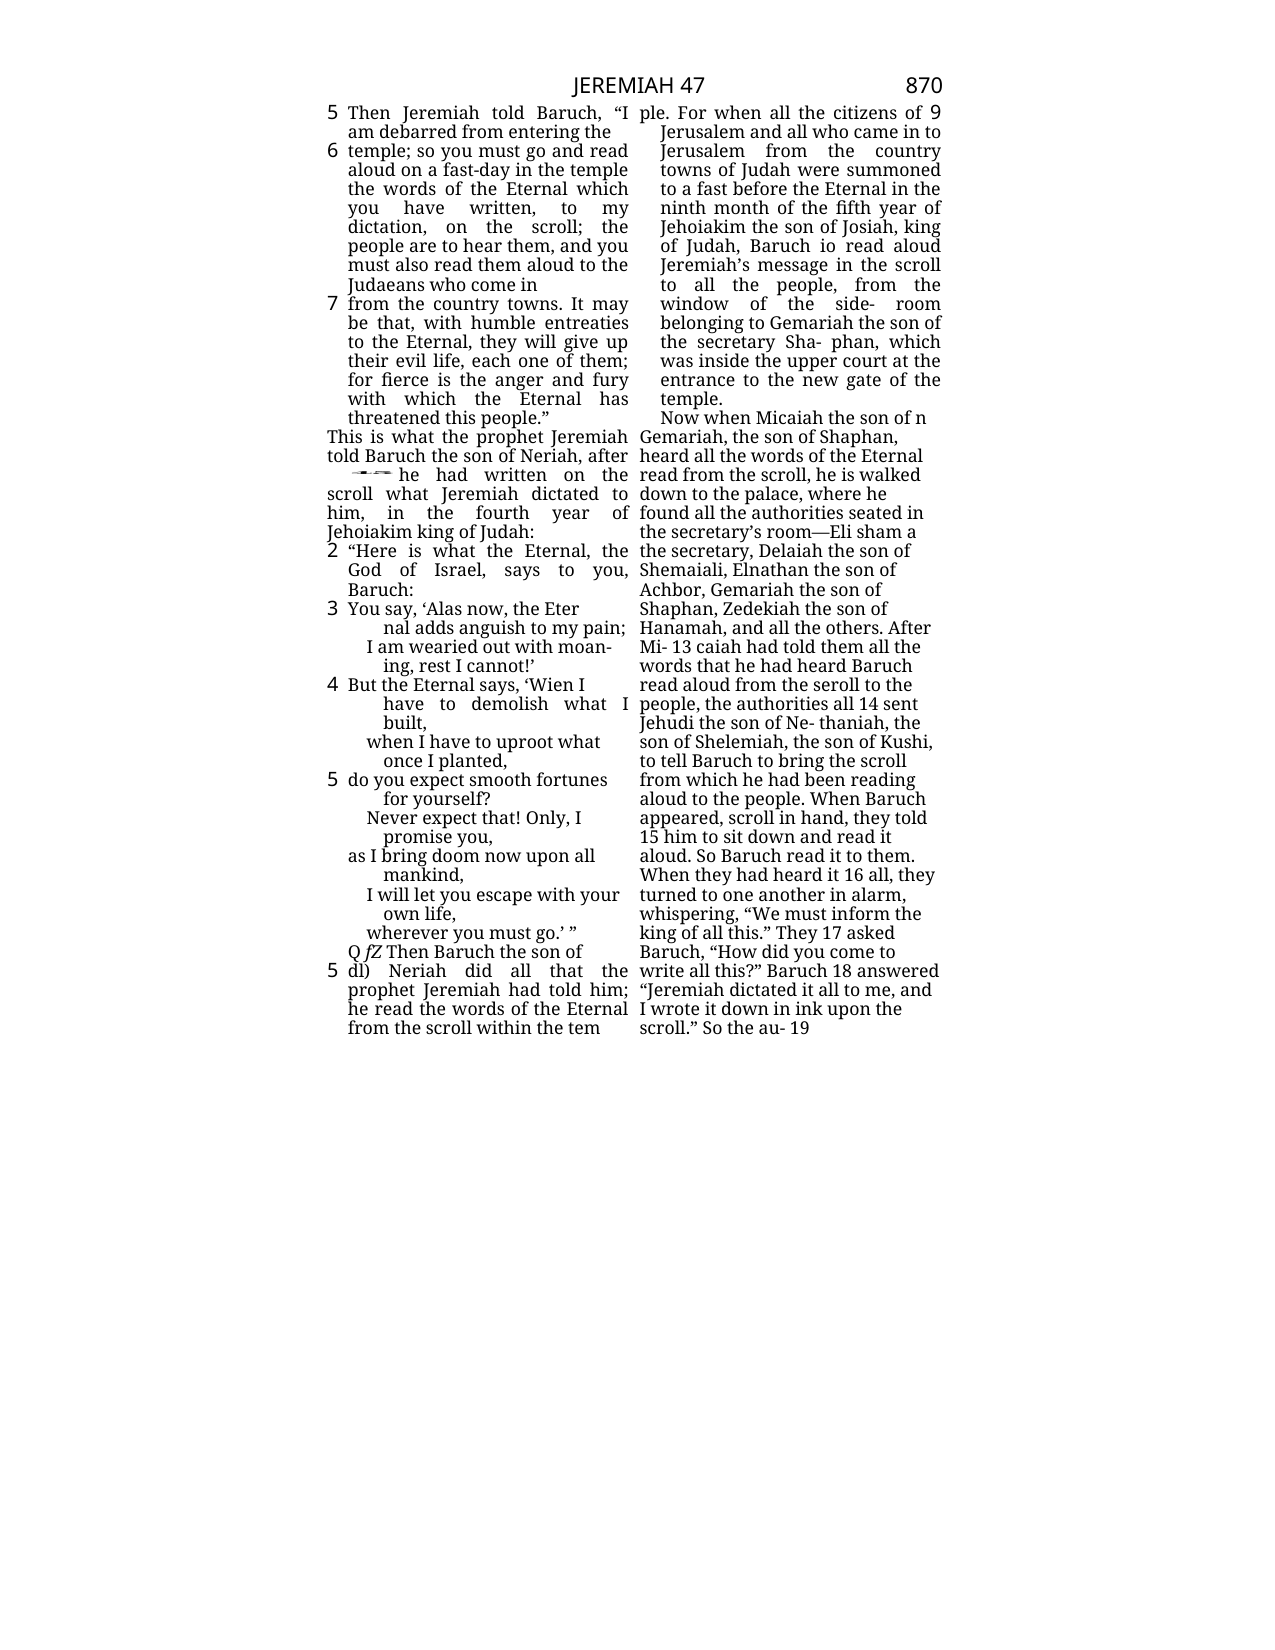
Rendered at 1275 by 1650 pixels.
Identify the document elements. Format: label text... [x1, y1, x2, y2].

text ple. For when all the citizens of 9 Jerusalem and all who came in to Jerusalem from the country towns of Judah were summoned to a fast before the Eternal in the ninth month of the fifth year of Jehoiakim the son of Josiah, king of Judah, Baruch io read aloud Jeremiah’s message in the scroll to all the people, from the window of the side- room belonging to Gemariah the son of the secretary Sha- phan, which was inside the upper court at the entrance to the new gate of the temple. [639, 104, 941, 409]
text I will let you escape with your own life, [366, 886, 629, 924]
text I am wearied out with moan­ing, rest I cannot!’ [366, 638, 629, 676]
text Q fZ Then Baruch the son of [348, 943, 629, 962]
list temple; so you must go and read aloud on a fast-day in the temple the words of the Eternal which you have written, to my dictation, on the scroll; the people are to hear them, and you must also read them aloud to the Judaeans who come in [327, 142, 629, 295]
text when I have to uproot what once I planted, [366, 733, 629, 771]
list dl) Neriah did all that the prophet Jeremiah had told him; he read the words of the Eternal from the scroll within the tem­ [327, 962, 629, 1038]
text have to demolish what I built, [383, 695, 629, 733]
list Then Jeremiah told Baruch, “I am debarred from entering the [327, 104, 629, 142]
list do you expect smooth fortunes [327, 771, 629, 790]
list “Here is what the Eternal, the God of Israel, says to you, Baruch: [327, 543, 629, 600]
text Never expect that! Only, I promise you, [366, 809, 629, 848]
text Now when Micaiah the son of n Gemariah, the son of Shaphan, heard all the words of the Eter­nal read from the scroll, he is walked down to the palace, where he found all the authori­ties seated in the secretary’s room—Eli sham a the secretary, Delaiah the son of Shemaiali, Elnathan the son of Achbor, Gemariah the son of Shaphan, Zedekiah the son of Hanamah, and all the others. After Mi- 13 caiah had told them all the words that he had heard Ba­ruch read aloud from the seroll to the people, the authorities all 14 sent Jehudi the son of Ne- thaniah, the son of Shelemiah, the son of Kushi, to tell Baruch to bring the scroll from which he had been reading aloud to the people. When Baruch ap­peared, scroll in hand, they told 15 him to sit down and read it aloud. So Baruch read it to them. When they had heard it 16 all, they turned to one another in alarm, whispering, “We must in­form the king of all this.” They 17 asked Baruch, “How did you come to write all this?” Baruch 18 answered “Jeremiah dictated it all to me, and I wrote it down in ink upon the scroll.” So the au- 19 [639, 409, 941, 1038]
list But the Eternal says, ‘Wien I [327, 676, 629, 695]
text This is what the prophet Jeremiah told Baruch the son of Neriah, after he had writ­ten on the scroll what Jeremiah dictated to him, in the fourth year of Jehoiakim king of Judah: [327, 428, 629, 543]
text nal adds anguish to my pain; [383, 619, 629, 638]
list from the country towns. It may be that, with humble en­treaties to the Eternal, they will give up their evil life, each one of them; for fierce is the anger and fury with which the Eternal has threatened this people.” [327, 295, 629, 428]
text as I bring doom now upon all mankind, [348, 848, 629, 886]
list You say, ‘Alas now, the Eter­ [327, 600, 629, 619]
text wherever you must go.’ ” [366, 924, 629, 943]
text for yourself? [383, 790, 629, 809]
